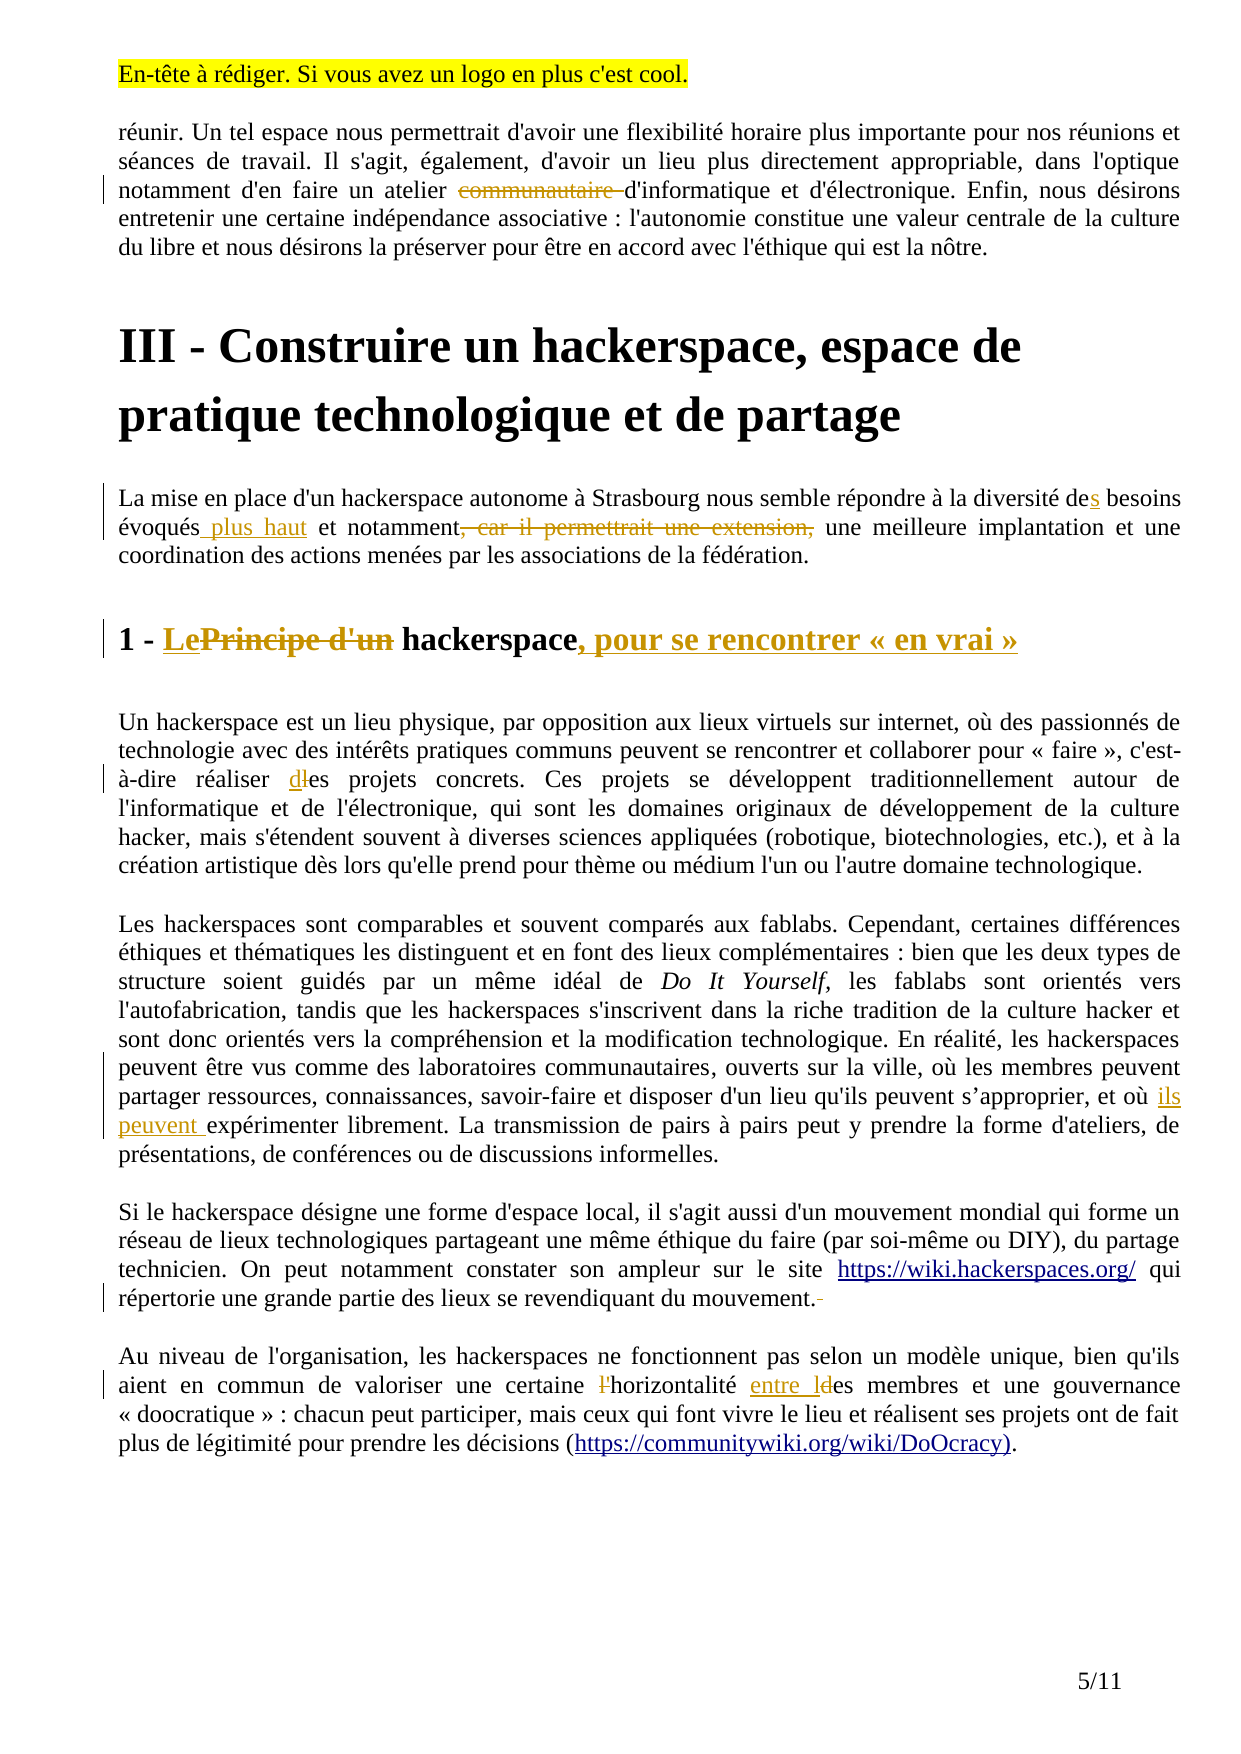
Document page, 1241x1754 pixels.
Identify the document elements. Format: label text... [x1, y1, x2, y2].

text Si le hackerspace désigne une forme d'espace local, il s'agit aussi d'un mouvement mondial qui forme un réseau de lieux technologiques partageant une même éthique du faire (par soi-même ou DIY), du partage technicien. On peut notamment constater son ampleur sur le site https://wiki.hackerspaces.org/ qui répertorie une grande partie des lieux se revendiquant du mouvement. [118, 1197, 1181, 1312]
text La mise en place d'un hackerspace autonome à Strasbourg nous semble répondre à la diversité des besoins évoqués plus haut et notamment une meilleure implantation et une coordination des actions menées par les associations de la fédération. [118, 483, 1181, 569]
subtitle III - Construire un hackerspace, espace de pratique technologique et de partage [118, 316, 1181, 442]
subtitle 1 - Le hackerspace, pour se rencontrer « en vrai » [118, 619, 1181, 658]
text réunir. Un tel espace nous permettrait d'avoir une flexibilité horaire plus importante pour nos réunions et séances de travail. Il s'agit, également, d'avoir un lieu plus directement appropriable, dans l'optique notamment d'en faire un atelier d'informatique et d'électronique. Enfin, nous désirons entretenir une certaine indépendance associative : l'autonomie constitue une valeur centrale de la culture du libre et nous désirons la préserver pour être en accord avec l'éthique qui est la nôtre. [118, 117, 1181, 261]
text Au niveau de l'organisation, les hackerspaces ne fonctionnent pas selon un modèle unique, bien qu'ils aient en commun de valoriser une certaine horizontalité entre les membres et une gouvernance « doocratique » : chacun peut participer, mais ceux qui font vivre le lieu et réalisent ses projets ont de fait plus de légitimité pour prendre les décisions (https://communitywiki.org/wiki/DoOcracy). [118, 1341, 1181, 1456]
text Les hackerspaces sont comparables et souvent comparés aux fablabs. Cependant, certaines différences éthiques et thématiques les distinguent et en font des lieux complémentaires : bien que les deux types de structure soient guidés par un même idéal de Do It Yourself, les fablabs sont orientés vers l'autofabrication, tandis que les hackerspaces s'inscrivent dans la riche tradition de la culture hacker et sont donc orientés vers la compréhension et la modification technologique. En réalité, les hackerspaces peuvent être vus comme des laboratoires communautaires, ouverts sur la ville, où les membres peuvent partager ressources, connaissances, savoir-faire et disposer d'un lieu qu'ils peuvent s’approprier, et où ils peuvent expérimenter librement. La transmission de pairs à pairs peut y prendre la forme d'ateliers, de présentations, de conférences ou de discussions informelles. [118, 909, 1181, 1167]
text Un hackerspace est un lieu physique, par opposition aux lieux virtuels sur internet, où des passionnés de technologie avec des intérêts pratiques communs peuvent se rencontrer et collaborer pour « faire », c'est-à-dire réaliser des projets concrets. Ces projets se développent traditionnellement autour de l'informatique et de l'électronique, qui sont les domaines originaux de développement de la culture hacker, mais s'étendent souvent à diverses sciences appliquées (robotique, biotechnologies, etc.), et à la création artistique dès lors qu'elle prend pour thème ou médium l'un ou l'autre domaine technologique. [118, 678, 1181, 879]
